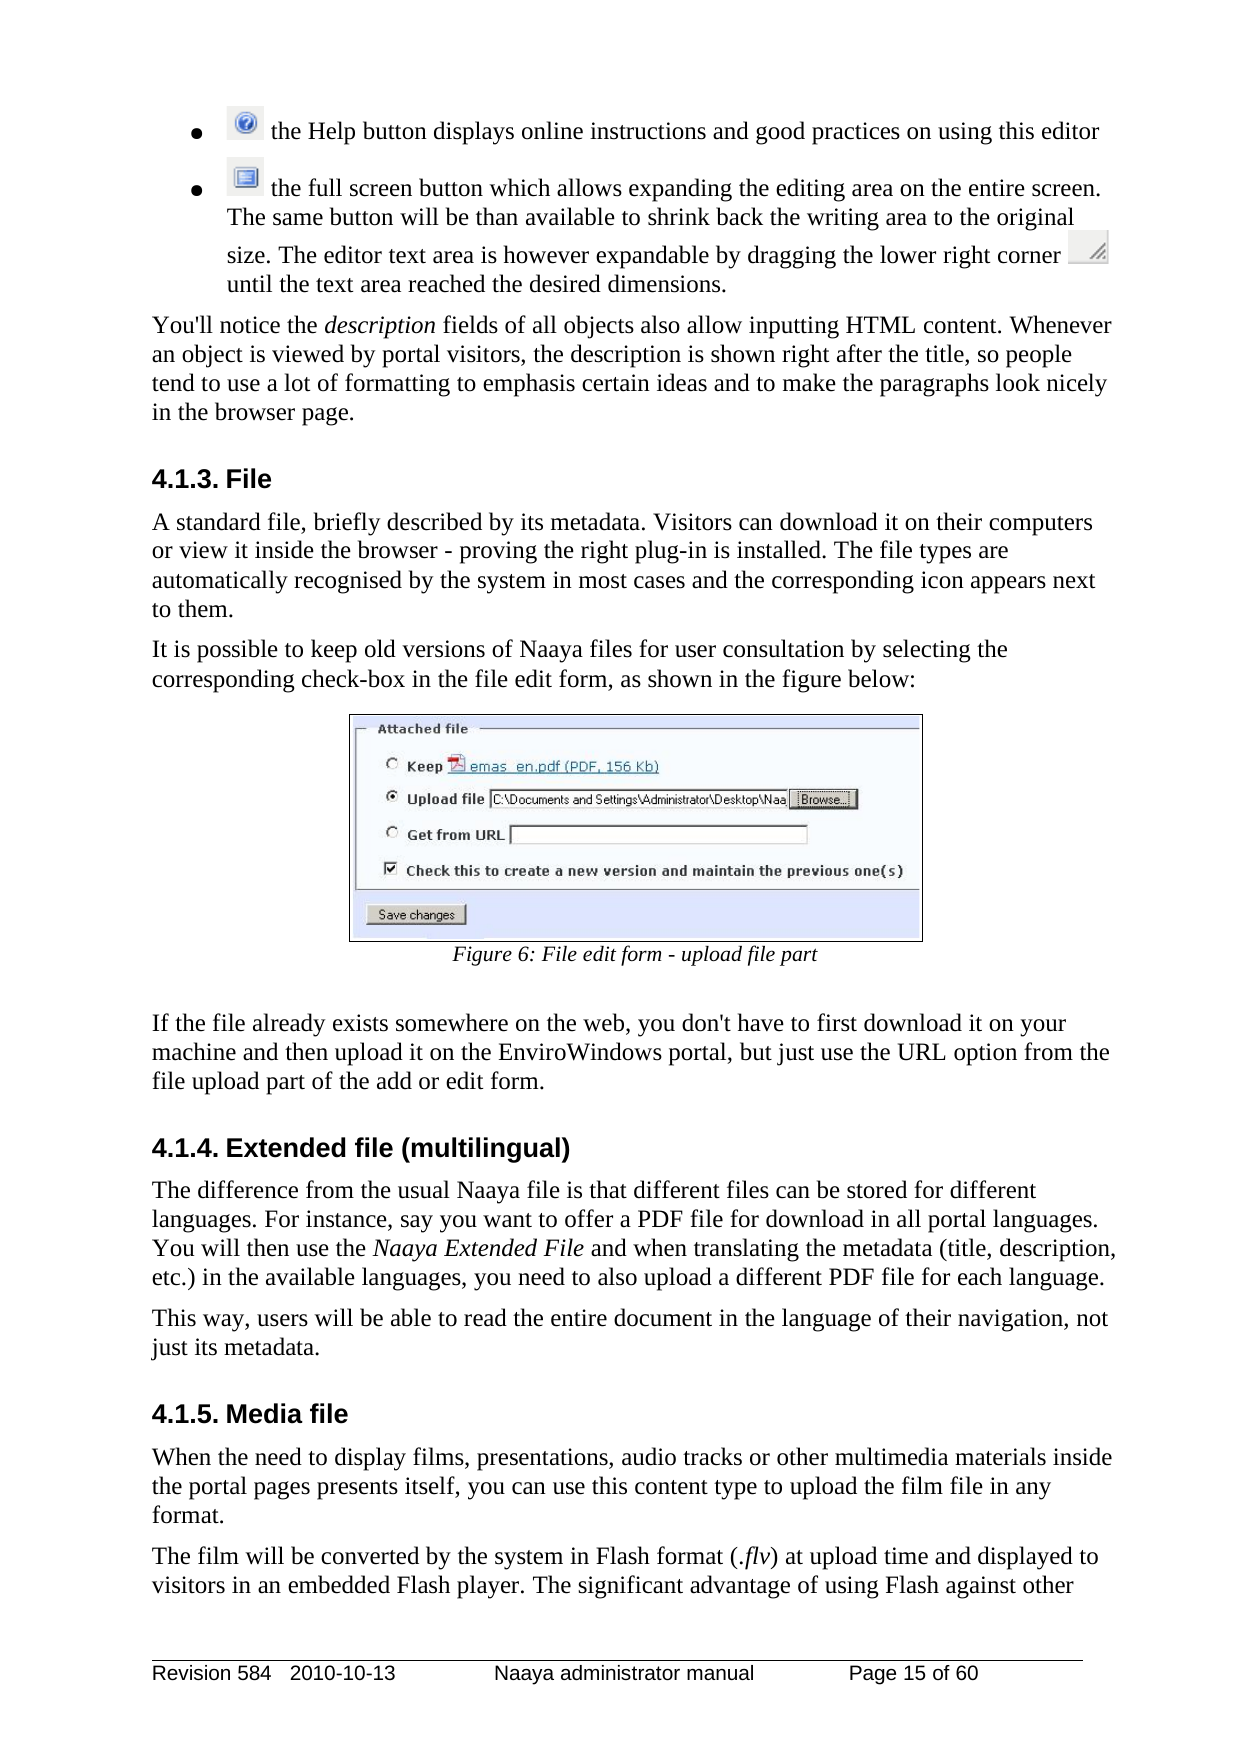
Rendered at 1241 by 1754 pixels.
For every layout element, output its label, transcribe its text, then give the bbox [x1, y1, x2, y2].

text When the need to display films, presentations, audio tracks or other multimedia materials inside the portal pages presents itself, you can use this content type to upload the film file in any format. [152, 1442, 1120, 1529]
picture [352, 716, 920, 939]
text You'll notice the description fields of all objects also allow inputting HTML content. Whenever an object is viewed by portal visitors, the description is shown right after the title, so people tend to use a lot of formatting to emphasis certain ideas and to make the paragraphs look nicely in the browser page. [152, 310, 1120, 426]
picture [226, 157, 264, 196]
text A standard file, briefly described by its metadata. Visitors can download it on their computers or view it inside the browser - proving the right plug-in is installed. The file types are automatically recognised by the system in most cases and the corresponding icon appears next to them. [152, 506, 1120, 623]
picture [1068, 230, 1112, 264]
text The film will be converted by the system in Flash format (.flv) at upload time and displayed to visitors in an embedded Flash player. The significant advantage of using Flash against other [152, 1541, 1120, 1599]
text It is possible to keep old versions of Naaya files for user consultation by selecting the corresponding check-box in the file edit form, as shown in the figure below: [152, 634, 1120, 692]
text If the file already exists somewhere on the web, you don't have to first download it on your machine and then upload it on the EnviroWindows portal, but just use the URL option from the file upload part of the add or edit form. [152, 1008, 1120, 1095]
picture [226, 106, 264, 140]
subtitle Extended file (multilingual) [152, 1132, 1120, 1163]
text This way, users will be able to read the entire document in the language of their navigation, not just its metadata. [152, 1303, 1120, 1361]
subtitle Media file [152, 1398, 1120, 1429]
list the full screen button which allows expanding the editing area on the entire screen. The same button will be than available to shrink back the writing area to the original size. The editor text area is however expandable by dragging the lower right corner until the text area reached the desired dimensions. [189, 157, 1120, 298]
text The difference from the usual Naaya file is that different files can be stored for different languages. For instance, say you want to offer a PDF file for download in all portal languages. You will then use the Naaya Extended File and when translating the metadata (title, description, etc.) in the available languages, you need to also upload a different PDF file for each language. [152, 1175, 1120, 1291]
text Figure 6: File edit form - upload file part [349, 942, 922, 967]
list the Help button displays online instructions and good practices on using this editor [189, 107, 1120, 145]
subtitle File [152, 463, 1120, 494]
